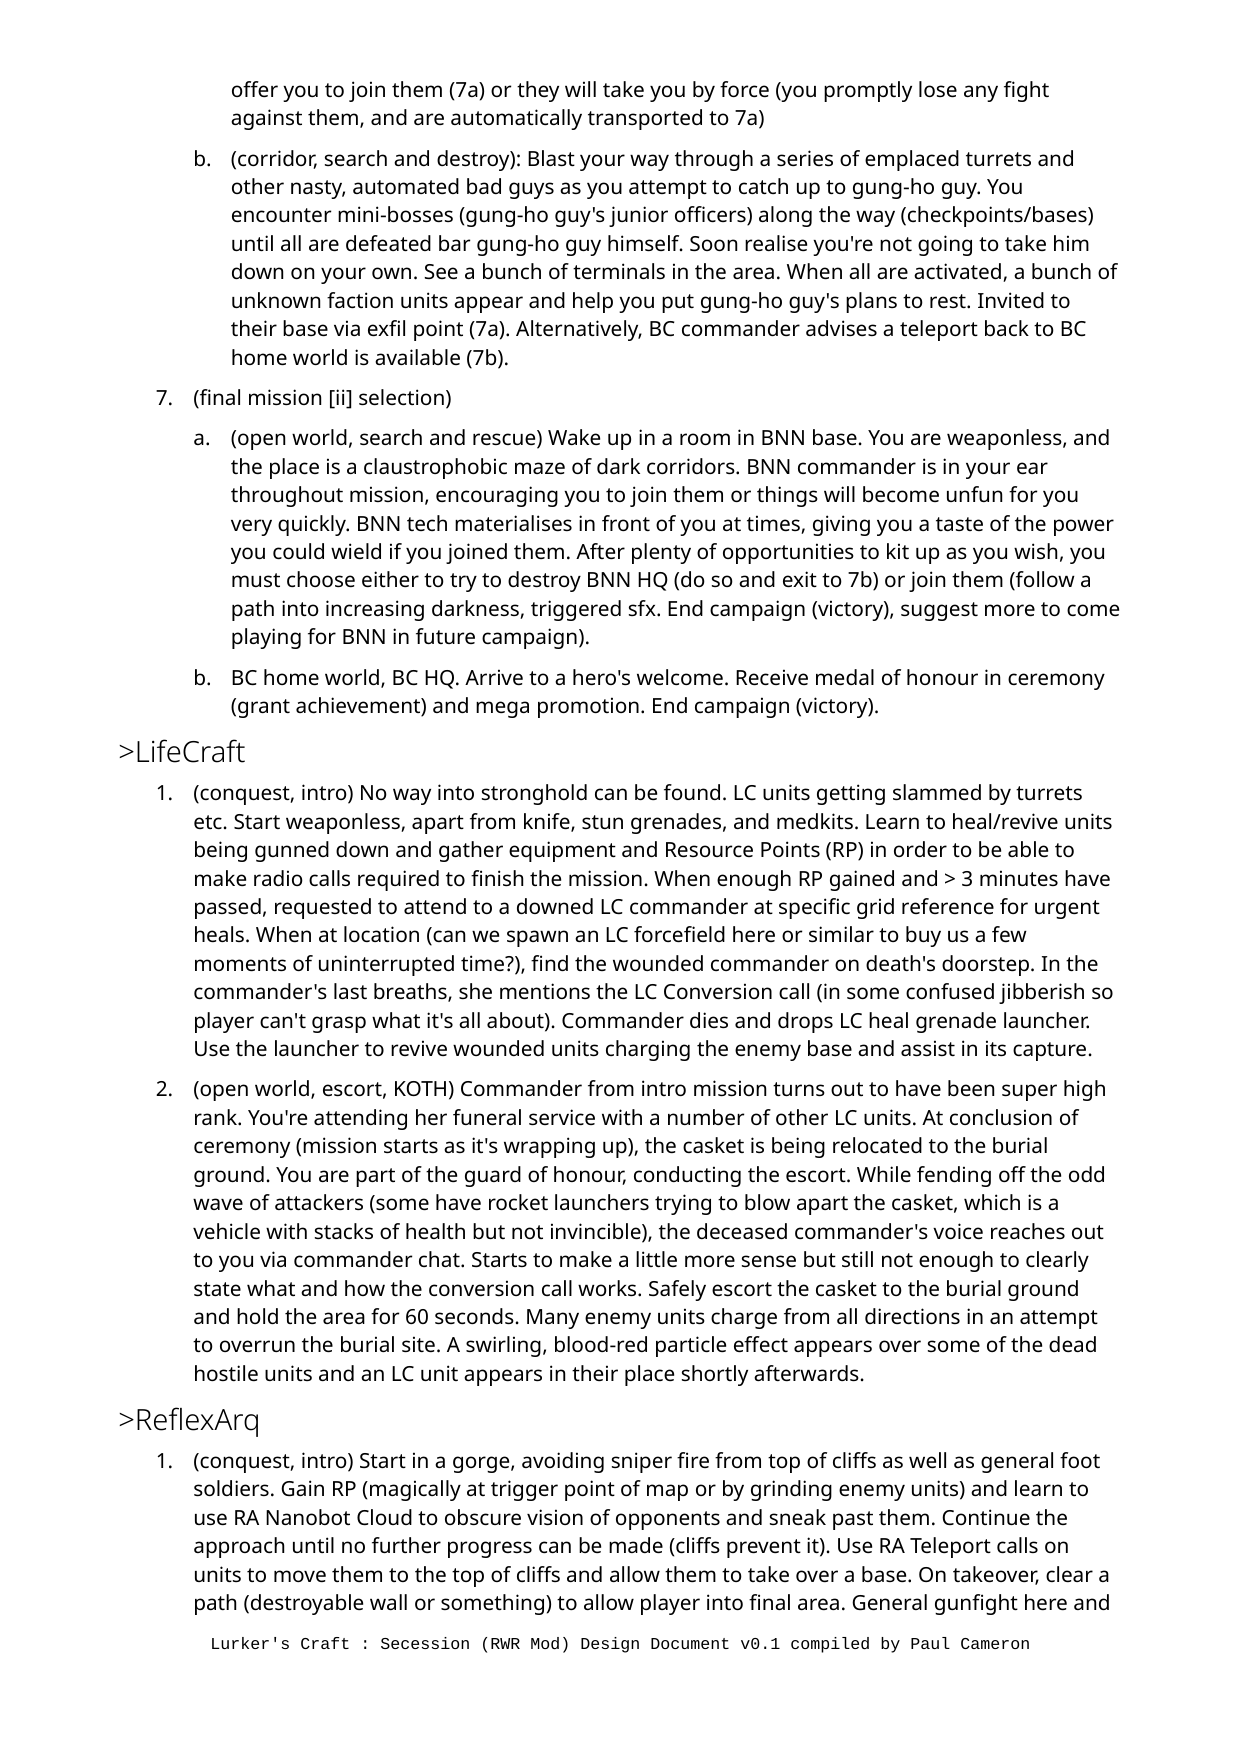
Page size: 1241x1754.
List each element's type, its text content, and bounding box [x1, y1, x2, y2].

list (final mission [ii] selection) [156, 383, 1122, 412]
list (open world, escort, KOTH) Commander from intro mission turns out to have been super high rank. You're attending her funeral service with a number of other LC units. At conclusion of ceremony (mission starts as it's wrapping up), the casket is being relocated to the burial ground. You are part of the guard of honour, conducting the escort. While fending off the odd wave of attackers (some have rocket launchers trying to blow apart the casket, which is a vehicle with stacks of health but not invincible), the deceased commander's voice reaches out to you via commander chat. Starts to make a little more sense but still not enough to clearly state what and how the conversion call works. Safely escort the casket to the burial ground and hold the area for 60 seconds. Many enemy units charge from all directions in an attempt to overrun the burial site. A swirling, blood-red particle effect appears over some of the dead hostile units and an LC unit appears in their place shortly afterwards. [156, 1074, 1122, 1387]
list BC home world, BC HQ. Arrive to a hero's welcome. Receive medal of honour in ceremony (grant achievement) and mega promotion. End campaign (victory). [193, 663, 1122, 720]
list (conquest, intro) Start in a gorge, avoiding sniper fire from top of cliffs as well as general foot soldiers. Gain RP (magically at trigger point of map or by grinding enemy units) and learn to use RA Nanobot Cloud to obscure vision of opponents and sneak past them. Continue the approach until no further progress can be made (cliffs prevent it). Use RA Teleport calls on units to move them to the top of cliffs and allow them to take over a base. On takeover, clear a path (destroyable wall or something) to allow player into final area. General gunfight here and [156, 1446, 1122, 1617]
list (conquest, intro) No way into stronghold can be found. LC units getting slammed by turrets etc. Start weaponless, apart from knife, stun grenades, and medkits. Learn to heal/revive units being gunned down and gather equipment and Resource Points (RP) in order to be able to make radio calls required to finish the mission. When enough RP gained and > 3 minutes have passed, requested to attend to a downed LC commander at specific grid reference for urgent heals. When at location (can we spawn an LC forcefield here or similar to buy us a few moments of uninterrupted time?), find the wounded commander on death's doorstep. In the commander's last breaths, she mentions the LC Conversion call (in some confused jibberish so player can't grasp what it's all about). Commander dies and drops LC heal grenade launcher. Use the launcher to revive wounded units charging the enemy base and assist in its capture. [156, 778, 1122, 1063]
list (open world, search and rescue) Wake up in a room in BNN base. You are weaponless, and the place is a claustrophobic maze of dark corridors. BNN commander is in your ear throughout mission, encouraging you to join them or things will become unfun for you very quickly. BNN tech materialises in front of you at times, giving you a taste of the power you could wield if you joined them. After plenty of opportunities to kit up as you wish, you must choose either to try to destroy BNN HQ (do so and exit to 7b) or join them (follow a path into increasing darkness, triggered sfx. End campaign (victory), suggest more to come playing for BNN in future campaign). [193, 423, 1122, 651]
subtitle >ReflexArq [118, 1399, 1122, 1439]
subtitle >LifeCraft [118, 732, 1122, 771]
list offer you to join them (7a) or they will take you by force (you promptly lose any fight against them, and are automatically transported to 7a) [193, 75, 1122, 132]
list (corridor, search and destroy): Blast your way through a series of emplaced turrets and other nasty, automated bad guys as you attempt to catch up to gung-ho guy. You encounter mini-bosses (gung-ho guy's junior officers) along the way (checkpoints/bases) until all are defeated bar gung-ho guy himself. Soon realise you're not going to take him down on your own. See a bunch of terminals in the area. When all are activated, a bunch of unknown faction units appear and help you put gung-ho guy's plans to rest. Invited to their base via exfil point (7a). Alternatively, BC commander advises a teleport back to BC home world is available (7b). [193, 144, 1122, 371]
